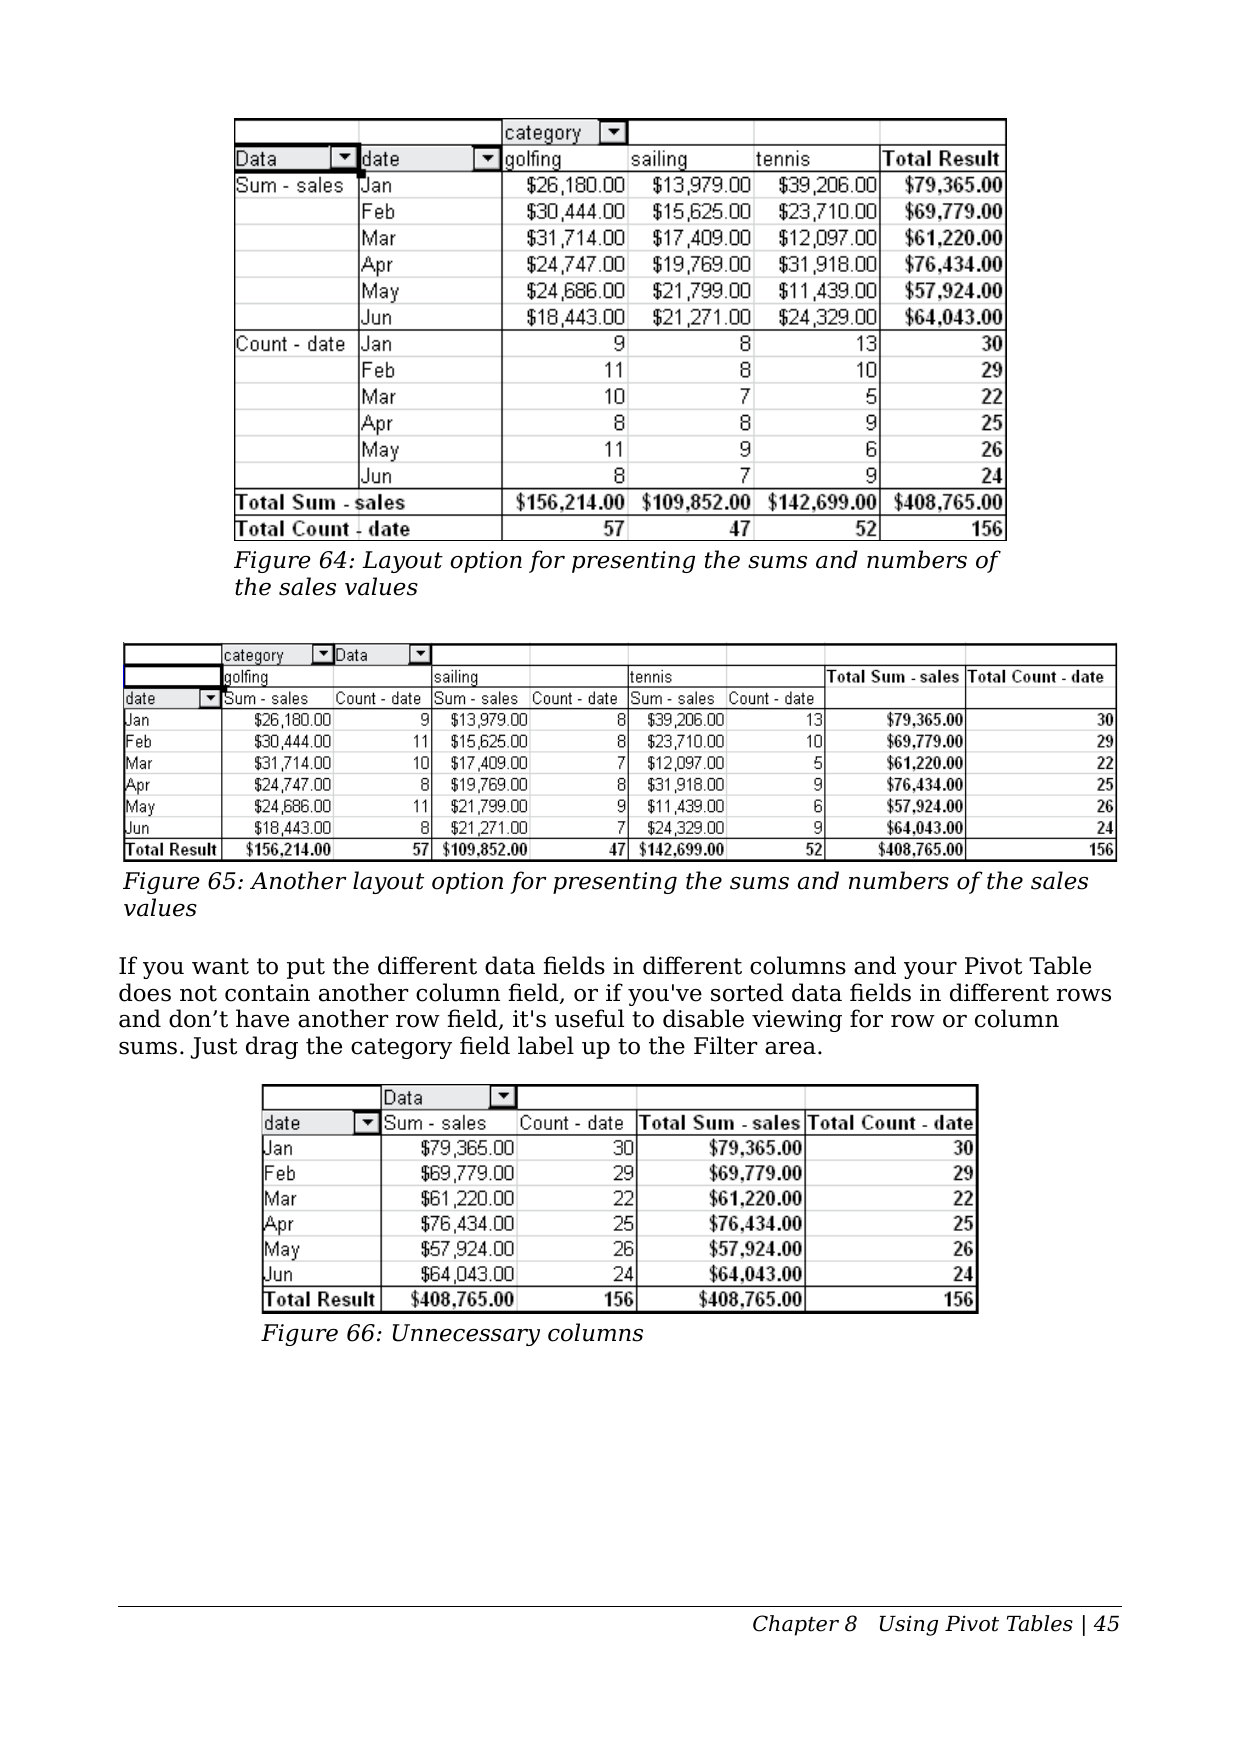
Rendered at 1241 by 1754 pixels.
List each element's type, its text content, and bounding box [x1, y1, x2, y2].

picture [235, 119, 1006, 540]
text Figure 64: Layout option for presenting the sums and numbers of the sales values [234, 547, 1006, 600]
text Figure 65: Another layout option for presenting the sums and numbers of the sales values [123, 868, 1117, 922]
picture [261, 1084, 979, 1314]
text If you want to put the different data fields in different columns and your Pivot Table does not contain another column field, or if you've sorted data fields in different rows and don’t have another row field, it's useful to disable viewing for row or column sums. Just drag the category field label up to the Filter area. [118, 953, 1122, 1060]
picture [123, 642, 1118, 862]
text Figure 66: Unnecessary columns [262, 1320, 979, 1346]
